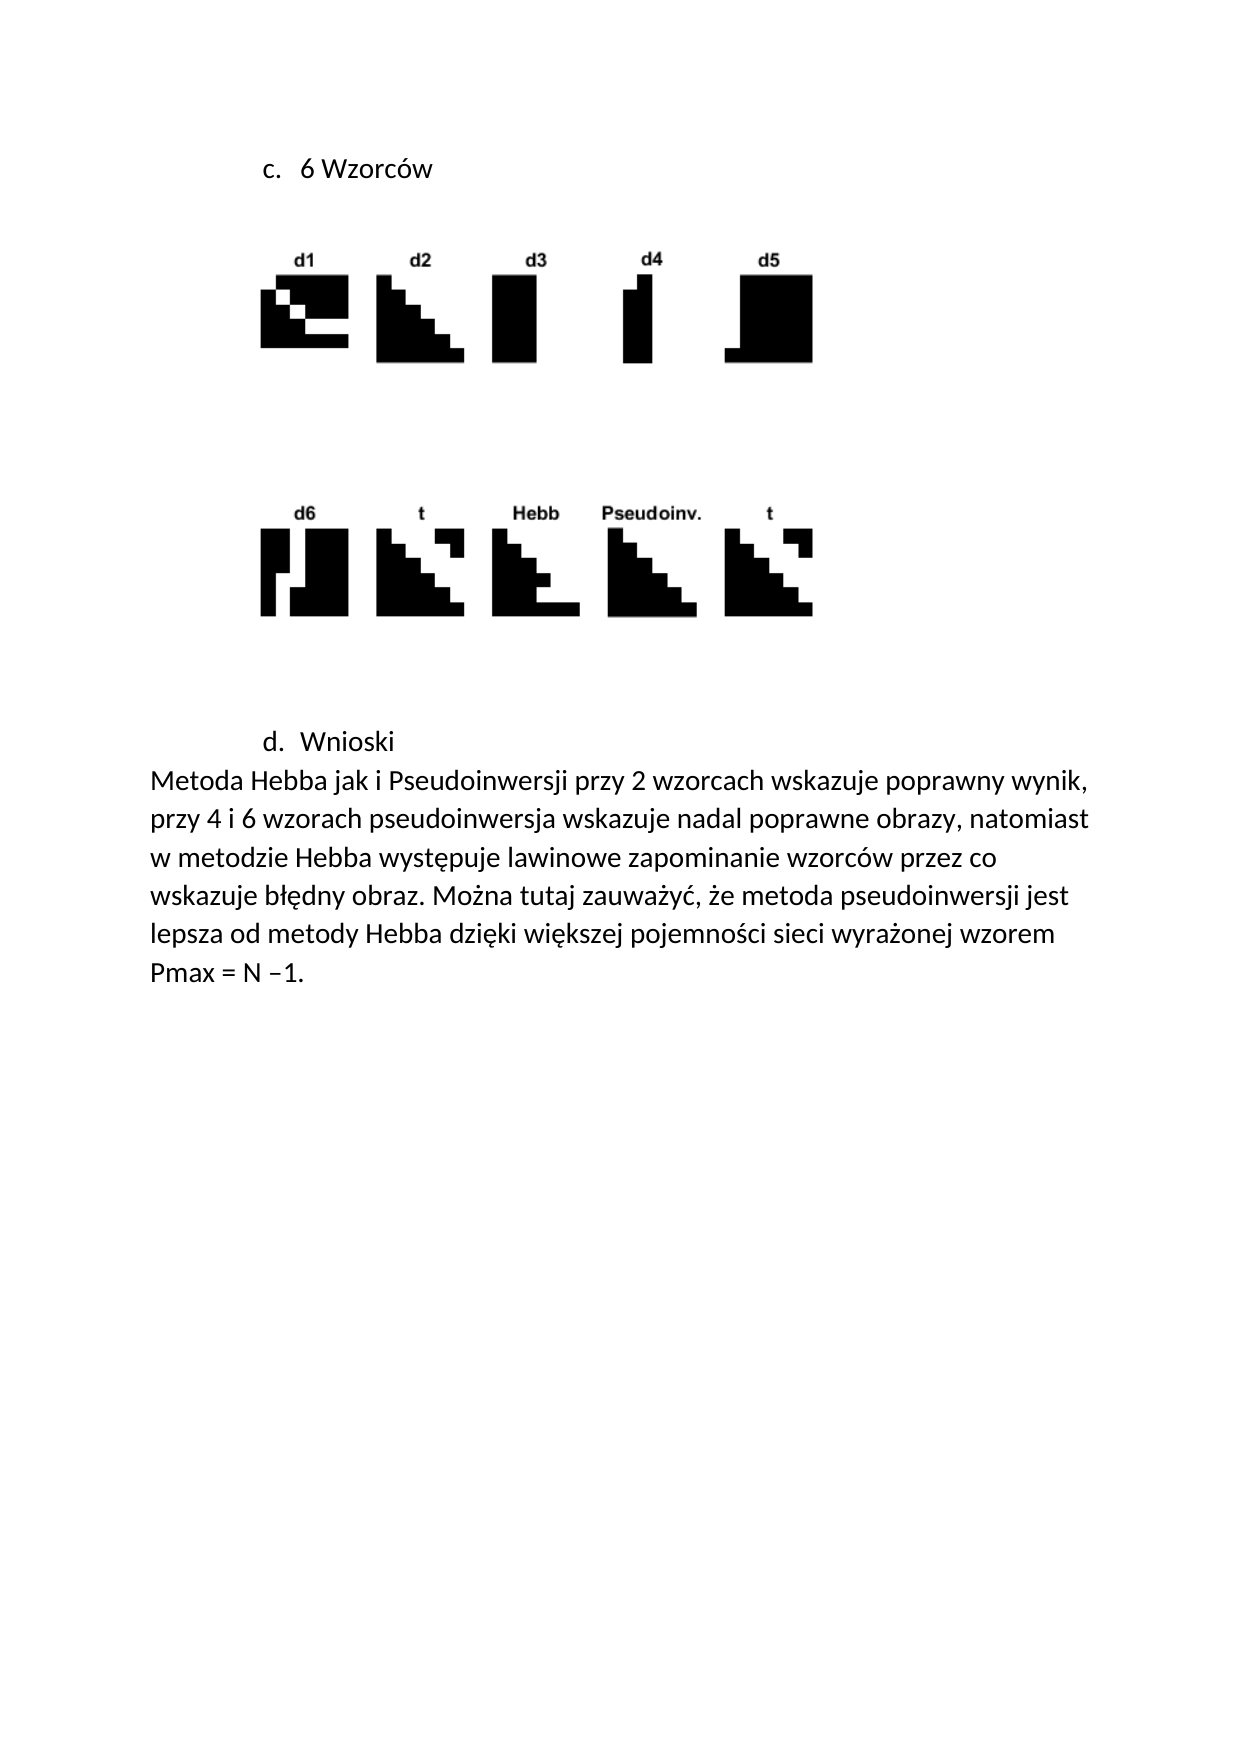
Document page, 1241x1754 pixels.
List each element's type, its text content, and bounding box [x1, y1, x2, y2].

list 6 Wzorców [262, 150, 1090, 186]
text Metoda Hebba jak i Pseudoinwersji przy 2 wzorcach wskazuje poprawny wynik, przy 4 i 6 wzorach pseudoinwersja wskazuje nadal poprawne obrazy, natomiast w metodzie Hebba występuje lawinowe zapominanie wzorców przez co wskazuje błędny obraz. Można tutaj zauważyć, że metoda pseudoinwersji jest lepsza od metody Hebba dzięki większej pojemności sieci wyrażonej wzorem Pmax = N –1. [150, 762, 1090, 990]
picture [168, 188, 880, 722]
list Wnioski [262, 723, 1090, 759]
